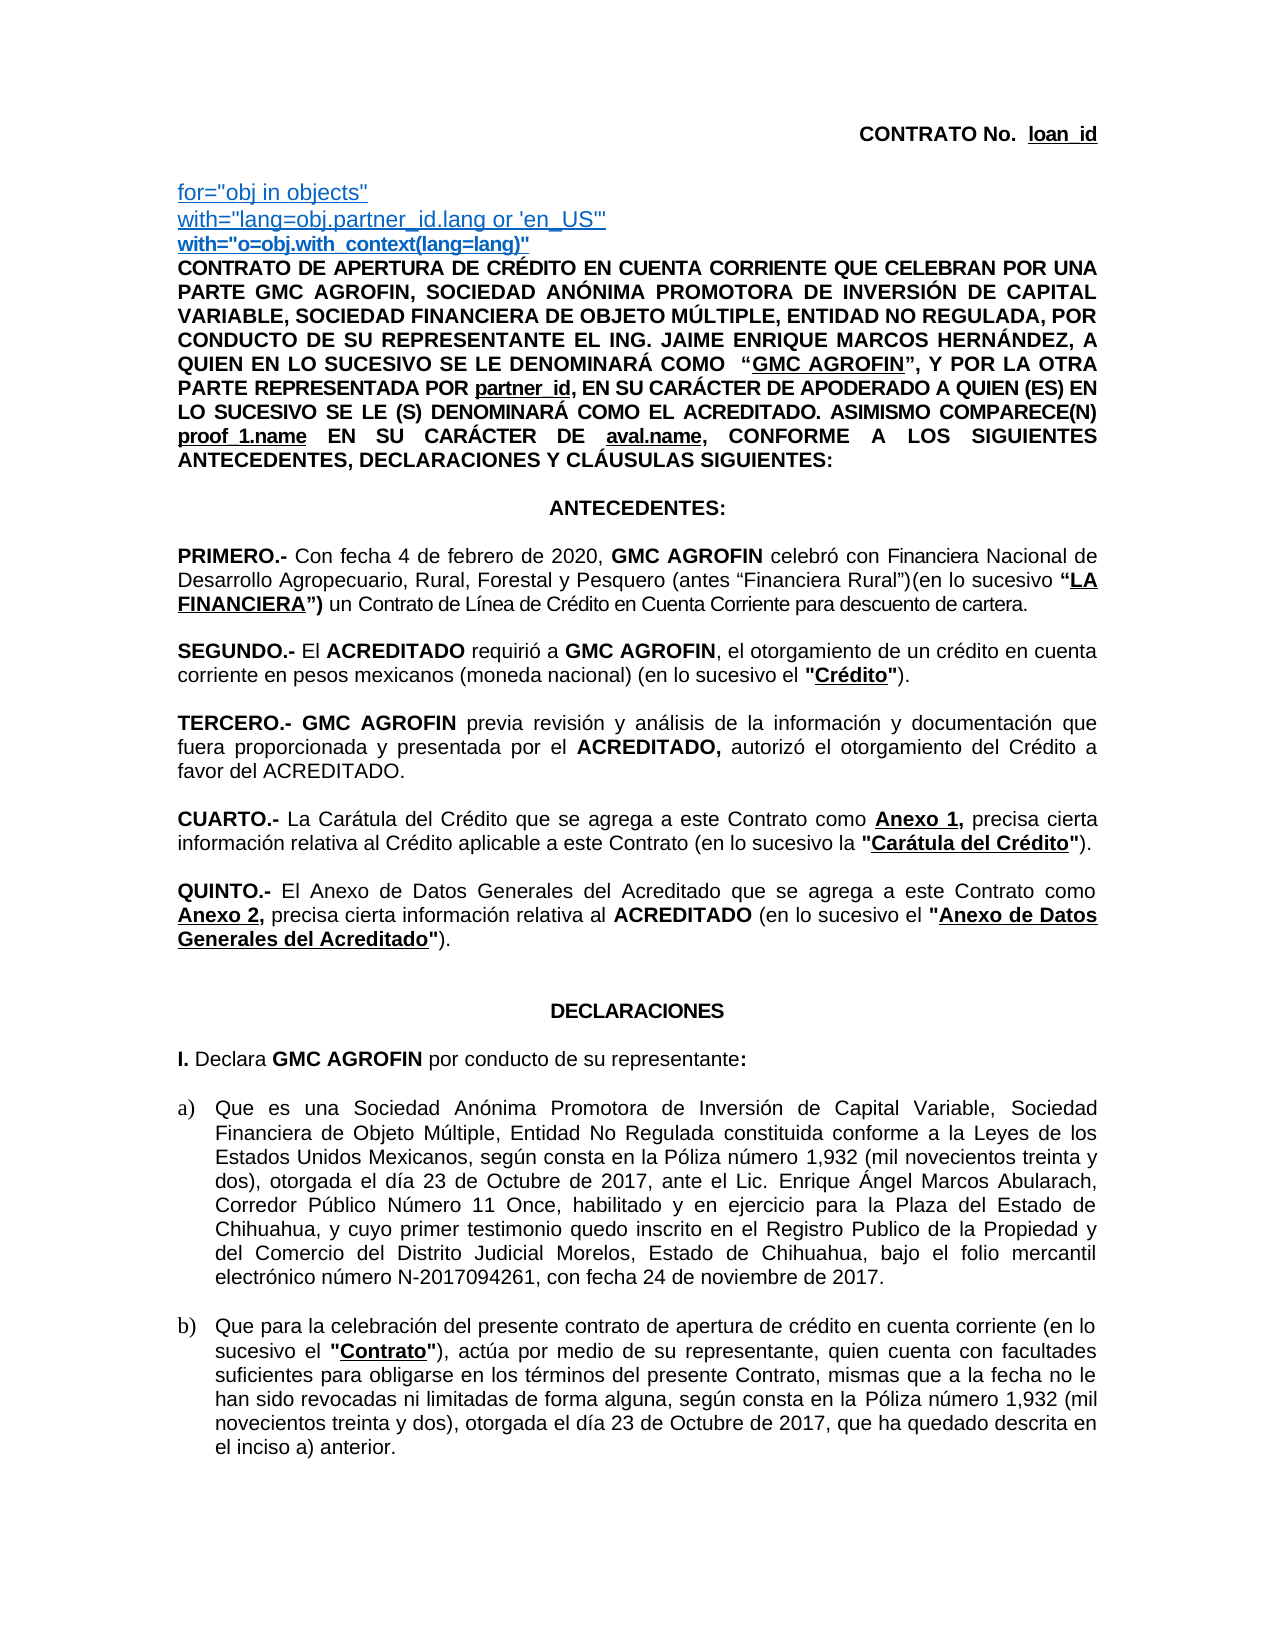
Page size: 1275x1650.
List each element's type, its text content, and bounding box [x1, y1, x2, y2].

list Que para la celebración del presente contrato de apertura de crédito en cuenta corriente (en lo sucesivo el "Contrato"), actúa por medio de su representante, quien cuenta con facultades suficientes para obligarse en los términos del presente Contrato, mismas que a la fecha no le han sido revocadas ni limitadas de forma alguna, según consta en la Póliza número 1,932 (mil novecientos treinta y dos), otorgada el día 23 de Octubre de 2017, que ha quedado descrita en el inciso a) anterior. [177, 1312, 1098, 1459]
subtitle I. Declara GMC AGROFIN por conducto de su representante: [177, 1047, 1098, 1071]
text for="obj in objects" [177, 179, 1098, 206]
text DECLARACIONES [177, 999, 1098, 1023]
text PRIMERO.- Con fecha 4 de febrero de 2020, GMC AGROFIN celebró con Financiera Nacional de Desarrollo Agropecuario, Rural, Forestal y Pesquero (antes “Financiera Rural”)(en lo sucesivo “LA FINANCIERA”) un Contrato de Línea de Crédito en Cuenta Corriente para descuento de cartera. [177, 543, 1098, 615]
text CONTRATO DE APERTURA DE CRÉDITO EN CUENTA CORRIENTE QUE CELEBRAN POR UNA PARTE GMC AGROFIN, SOCIEDAD ANÓNIMA PROMOTORA DE INVERSIÓN DE CAPITAL VARIABLE, SOCIEDAD FINANCIERA DE OBJETO MÚLTIPLE, ENTIDAD NO REGULADA, POR CONDUCTO DE SU REPRESENTANTE EL ING. JAIME ENRIQUE MARCOS HERNÁNDEZ, A QUIEN EN LO SUCESIVO SE LE DENOMINARÁ COMO “GMC AGROFIN”, Y POR LA OTRA PARTE REPRESENTADA POR partner_id, EN SU CARÁCTER DE APODERADO A QUIEN (ES) EN LO SUCESIVO SE LE (S) DENOMINARÁ COMO EL ACREDITADO. ASIMISMO COMPARECE(N) proof_1.name EN SU CARÁCTER DE aval.name, CONFORME A LOS SIGUIENTES ANTECEDENTES, DECLARACIONES Y CLÁUSULAS SIGUIENTES: [177, 256, 1098, 472]
text TERCERO.- GMC AGROFIN previa revisión y análisis de la información y documentación que fuera proporcionada y presentada por el ACREDITADO, autorizó el otorgamiento del Crédito a favor del ACREDITADO. [177, 711, 1098, 783]
list Que es una Sociedad Anónima Promotora de Inversión de Capital Variable, Sociedad Financiera de Objeto Múltiple, Entidad No Regulada constituida conforme a la Leyes de los Estados Unidos Mexicanos, según consta en la Póliza número 1,932 (mil novecientos treinta y dos), otorgada el día 23 de Octubre de 2017, ante el Lic. Enrique Ángel Marcos Abularach, Corredor Público Número 11 Once, habilitado y en ejercicio para la Plaza del Estado de Chihuahua, y cuyo primer testimonio quedo inscrito en el Registro Publico de la Propiedad y del Comercio del Distrito Judicial Morelos, Estado de Chihuahua, bajo el folio mercantil electrónico número N-2017094261, con fecha 24 de noviembre de 2017. [177, 1094, 1098, 1288]
text with="o=obj.with_context(lang=lang)" [177, 232, 1098, 256]
text with="lang=obj.partner_id.lang or 'en_US'" [177, 206, 1098, 232]
text SEGUNDO.- El ACREDITADO requirió a GMC AGROFIN, el otorgamiento de un crédito en cuenta corriente en pesos mexicanos (moneda nacional) (en lo sucesivo el "Crédito"). [177, 639, 1098, 687]
text ANTECEDENTES: [177, 496, 1098, 519]
text QUINTO.- El Anexo de Datos Generales del Acreditado que se agrega a este Contrato como Anexo 2, precisa cierta información relativa al ACREDITADO (en lo sucesivo el "Anexo de Datos Generales del Acreditado"). [177, 879, 1098, 951]
text CUARTO.- La Carátula del Crédito que se agrega a este Contrato como Anexo 1, precisa cierta información relativa al Crédito aplicable a este Contrato (en lo sucesivo la "Carátula del Crédito"). [177, 807, 1098, 855]
